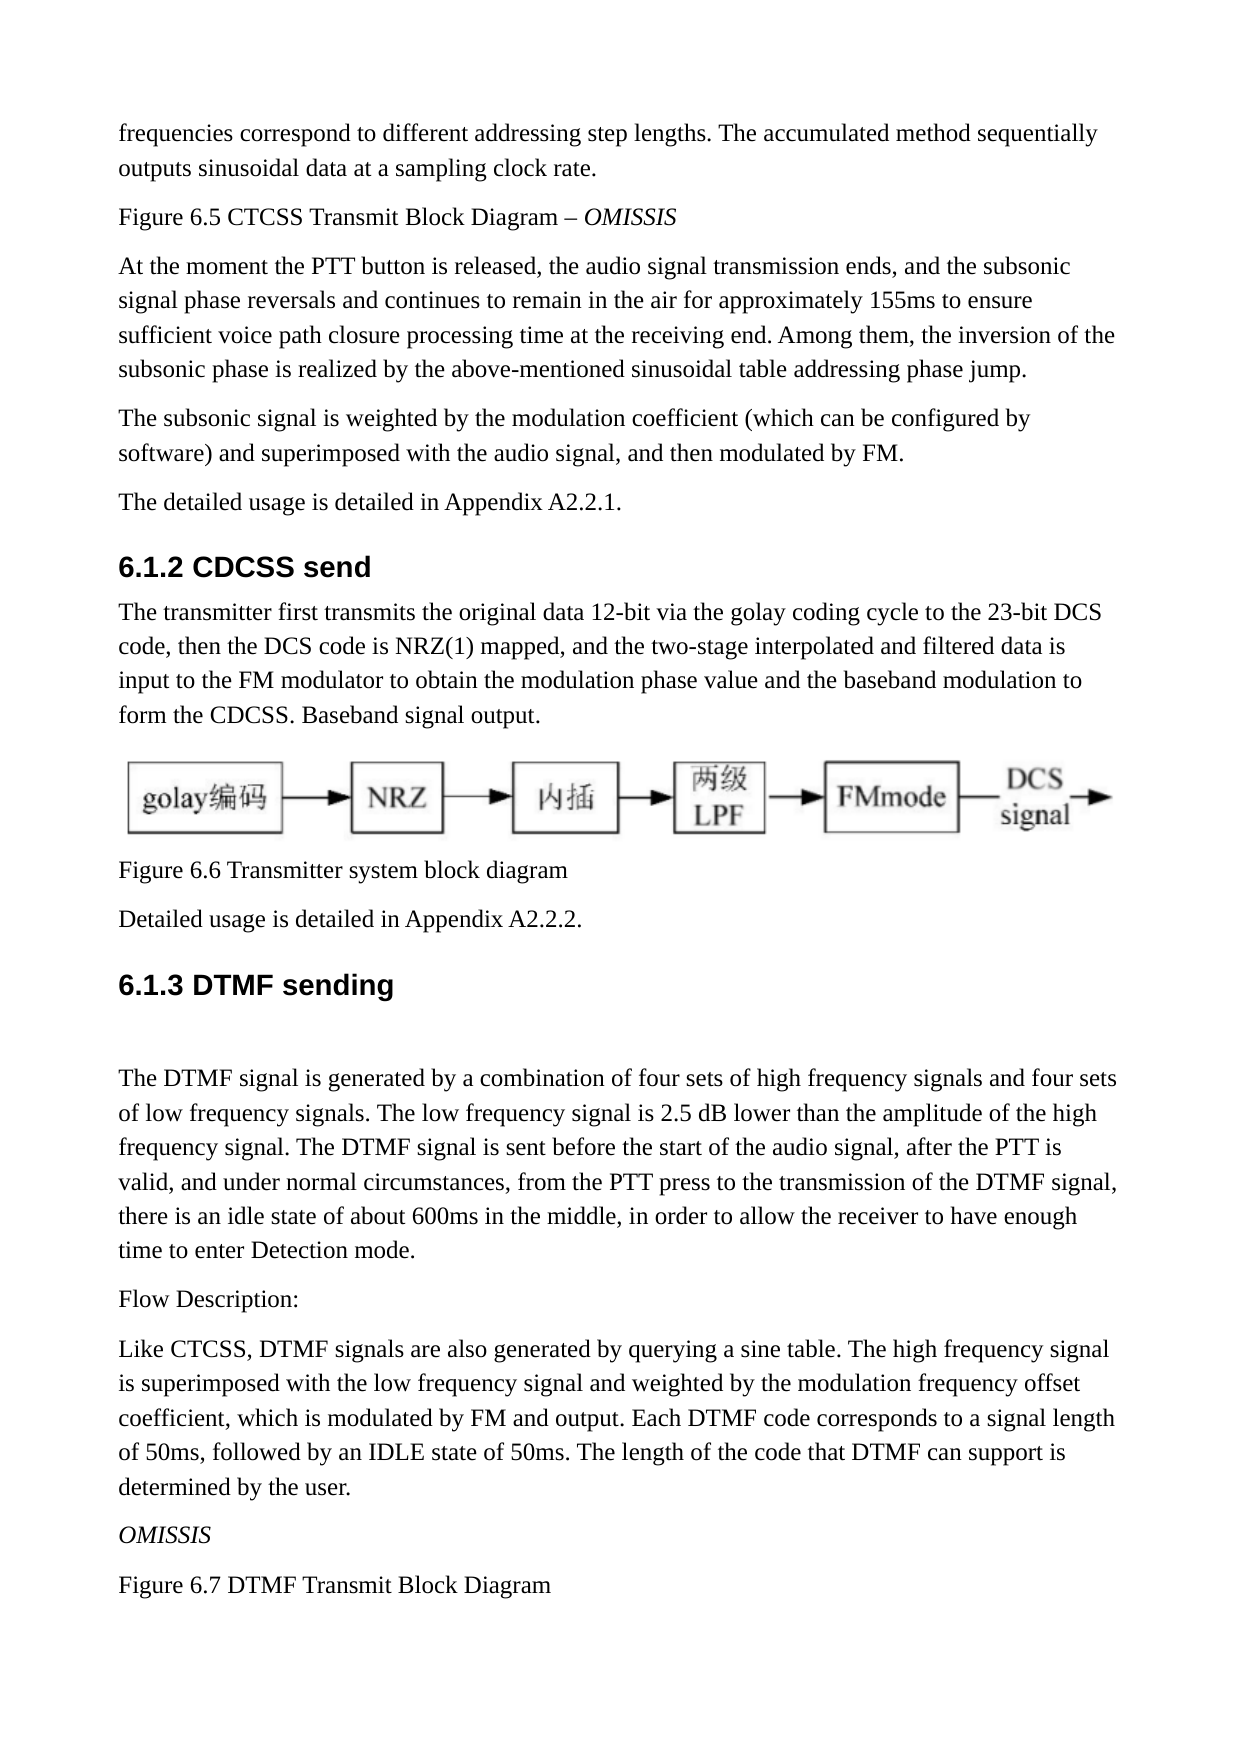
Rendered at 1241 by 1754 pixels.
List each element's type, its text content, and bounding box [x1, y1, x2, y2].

text The DTMF signal is generated by a combination of four sets of high frequency signals and four sets of low frequency signals. The low frequency signal is 2.5 dB lower than the amplitude of the high frequency signal. The DTMF signal is sent before the start of the audio signal, after the PTT is valid, and under normal circumstances, from the PTT press to the transmission of the DTMF signal, there is an idle state of about 600ms in the middle, in order to allow the receiver to have enough time to enter Detection mode. [118, 1063, 1122, 1264]
text Figure 6.5 CTCSS Transmit Block Diagram – OMISSIS [118, 202, 1122, 230]
text Flow Description: [118, 1284, 1122, 1313]
text Detailed usage is detailed in Appendix A2.2.2. [118, 904, 1122, 933]
picture [118, 749, 1123, 850]
text The subsonic signal is weighted by the modulation coefficient (which can be configured by software) and superimposed with the audio signal, and then modulated by FM. [118, 403, 1122, 466]
text Figure 6.6 Transmitter system block diagram [118, 850, 1122, 884]
subtitle DTMF sending [118, 968, 1122, 1002]
text Like CTCSS, DTMF signals are also generated by querying a sine table. The high frequency signal is superimposed with the low frequency signal and weighted by the modulation frequency offset coefficient, which is modulated by FM and output. Each DTMF code corresponds to a signal length of 50ms, followed by an IDLE state of 50ms. The length of the code that DTMF can support is determined by the user. [118, 1334, 1122, 1500]
subtitle CDCSS send [118, 550, 1122, 584]
text OMISSIS [118, 1521, 1122, 1549]
text At the moment the PTT button is released, the audio signal transmission ends, and the subsonic signal phase reversals and continues to remain in the air for approximately 155ms to ensure sufficient voice path closure processing time at the receiving end. Among them, the inversion of the subsonic phase is realized by the above-mentioned sinusoidal table addressing phase jump. [118, 251, 1122, 383]
text The transmitter first transmits the original data 12-bit via the golay coding cycle to the 23-bit DCS code, then the DCS code is NRZ(1) mapped, and the two-stage interpolated and filtered data is input to the FM modulator to obtain the modulation phase value and the baseband modulation to form the CDCSS. Baseband signal output. [118, 597, 1122, 729]
text frequencies correspond to different addressing step lengths. The accumulated method sequentially outputs sinusoidal data at a sampling clock rate. [118, 118, 1122, 181]
text Figure 6.7 DTMF Transmit Block Diagram [118, 1570, 1122, 1598]
text The detailed usage is detailed in Appendix A2.2.1. [118, 487, 1122, 516]
